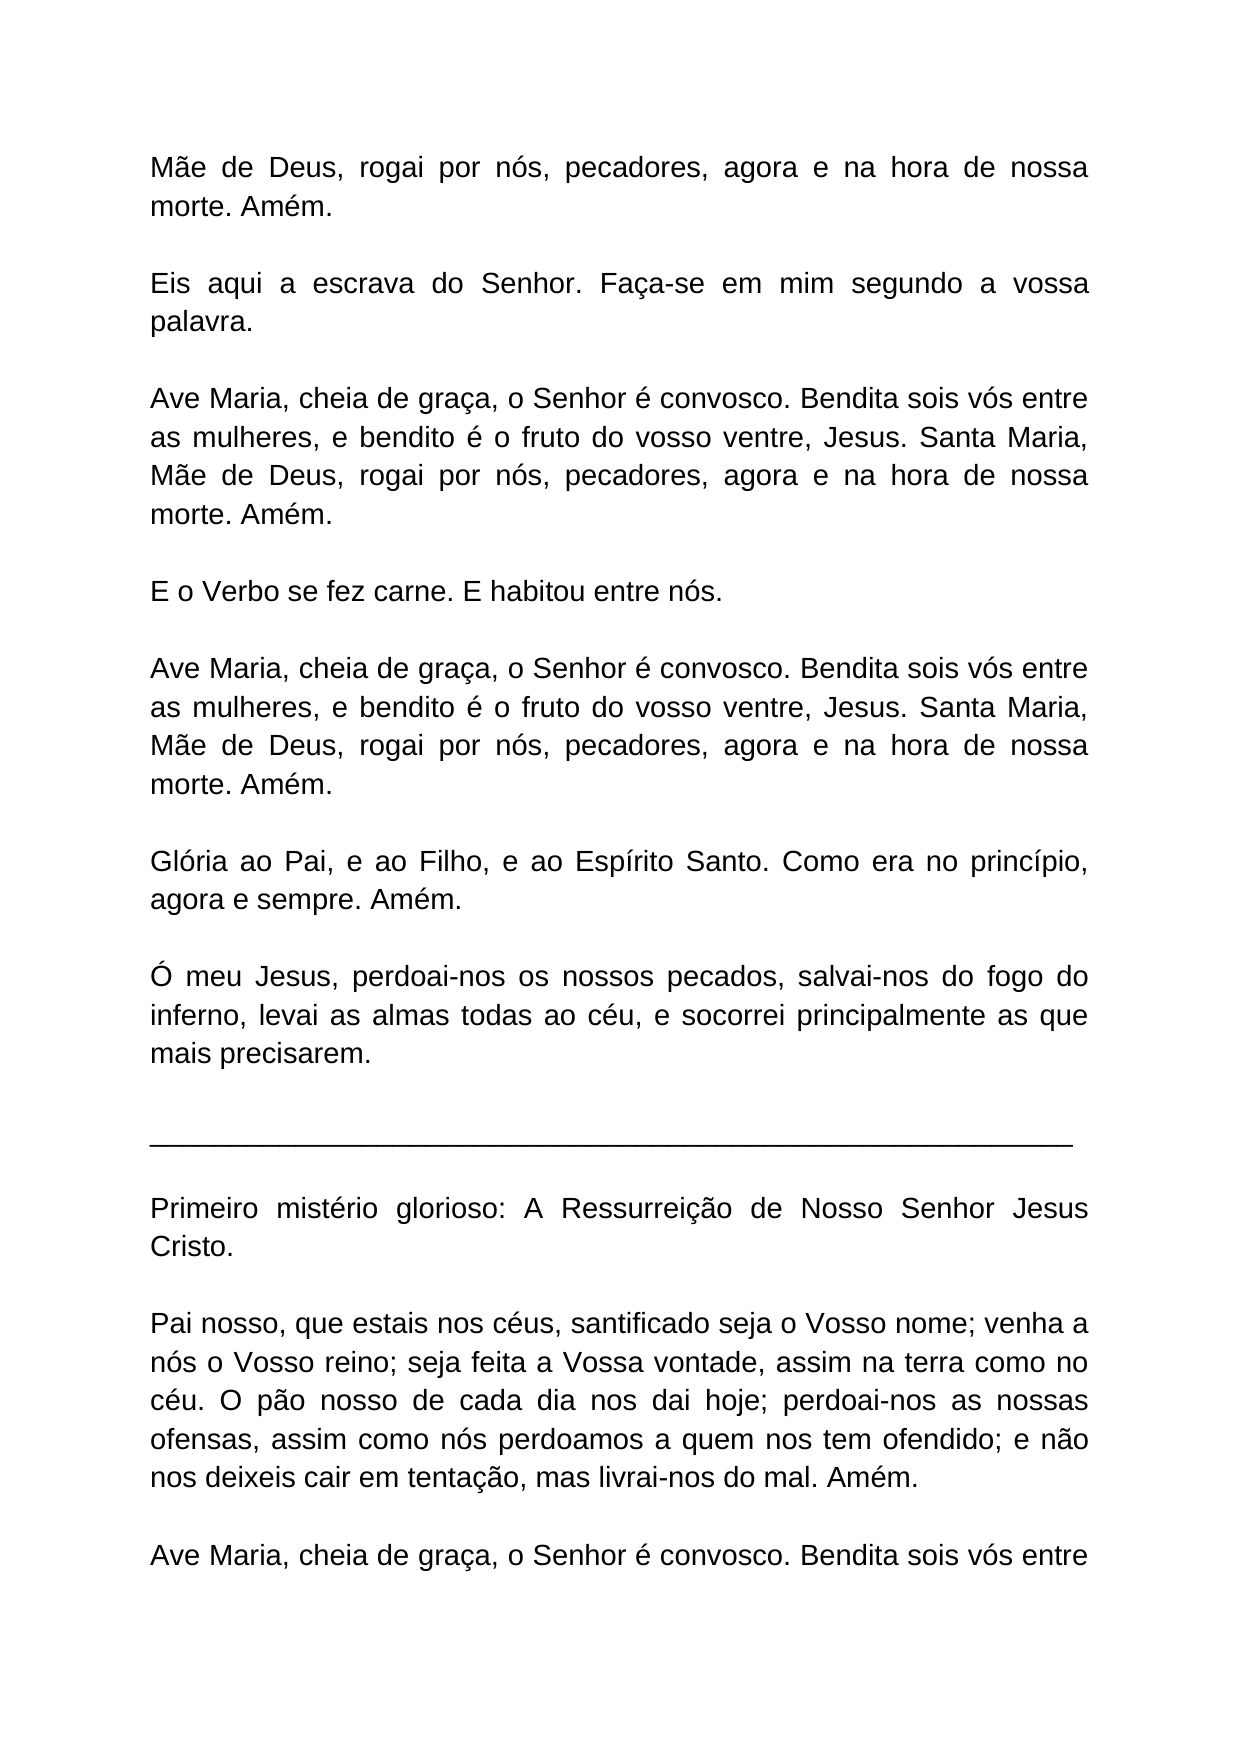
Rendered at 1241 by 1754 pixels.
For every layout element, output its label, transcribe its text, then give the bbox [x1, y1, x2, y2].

text Mãe de Deus, rogai por nós, pecadores, agora e na hora de nossa morte. Amém. [150, 150, 1090, 222]
text Pai nosso, que estais nos céus, santificado seja o Vosso nome; venha a nós o Vosso reino; seja feita a Vossa vontade, assim na terra como no céu. O pão nosso de cada dia nos dai hoje; perdoai-nos as nossas ofensas, assim como nós perdoamos a quem nos tem ofendido; e não nos deixeis cair em tentação, mas livrai-nos do mal. Amém. [150, 1306, 1090, 1494]
text Eis aqui a escrava do Senhor. Faça-se em mim segundo a vossa palavra. [150, 266, 1090, 338]
text Glória ao Pai, e ao Filho, e ao Espírito Santo. Como era no princípio, agora e sempre. Amém. [150, 844, 1090, 916]
text _________________________________________________________ [150, 1113, 1090, 1147]
text Ave Maria, cheia de graça, o Senhor é convosco. Bendita sois vós entre as mulheres, e bendito é o fruto do vosso ventre, Jesus. Santa Maria, Mãe de Deus, rogai por nós, pecadores, agora e na hora de nossa morte. Amém. [150, 651, 1090, 800]
text Ave Maria, cheia de graça, o Senhor é convosco. Bendita sois vós entre [150, 1537, 1090, 1571]
text Primeiro mistério glorioso: A Ressurreição de Nosso Senhor Jesus Cristo. [150, 1191, 1090, 1263]
text Ave Maria, cheia de graça, o Senhor é convosco. Bendita sois vós entre as mulheres, e bendito é o fruto do vosso ventre, Jesus. Santa Maria, Mãe de Deus, rogai por nós, pecadores, agora e na hora de nossa morte. Amém. [150, 381, 1090, 530]
text Ó meu Jesus, perdoai-nos os nossos pecados, salvai-nos do fogo do inferno, levai as almas todas ao céu, e socorrei principalmente as que mais precisarem. [150, 959, 1090, 1070]
text E o Verbo se fez carne. E habitou entre nós. [150, 574, 1090, 607]
